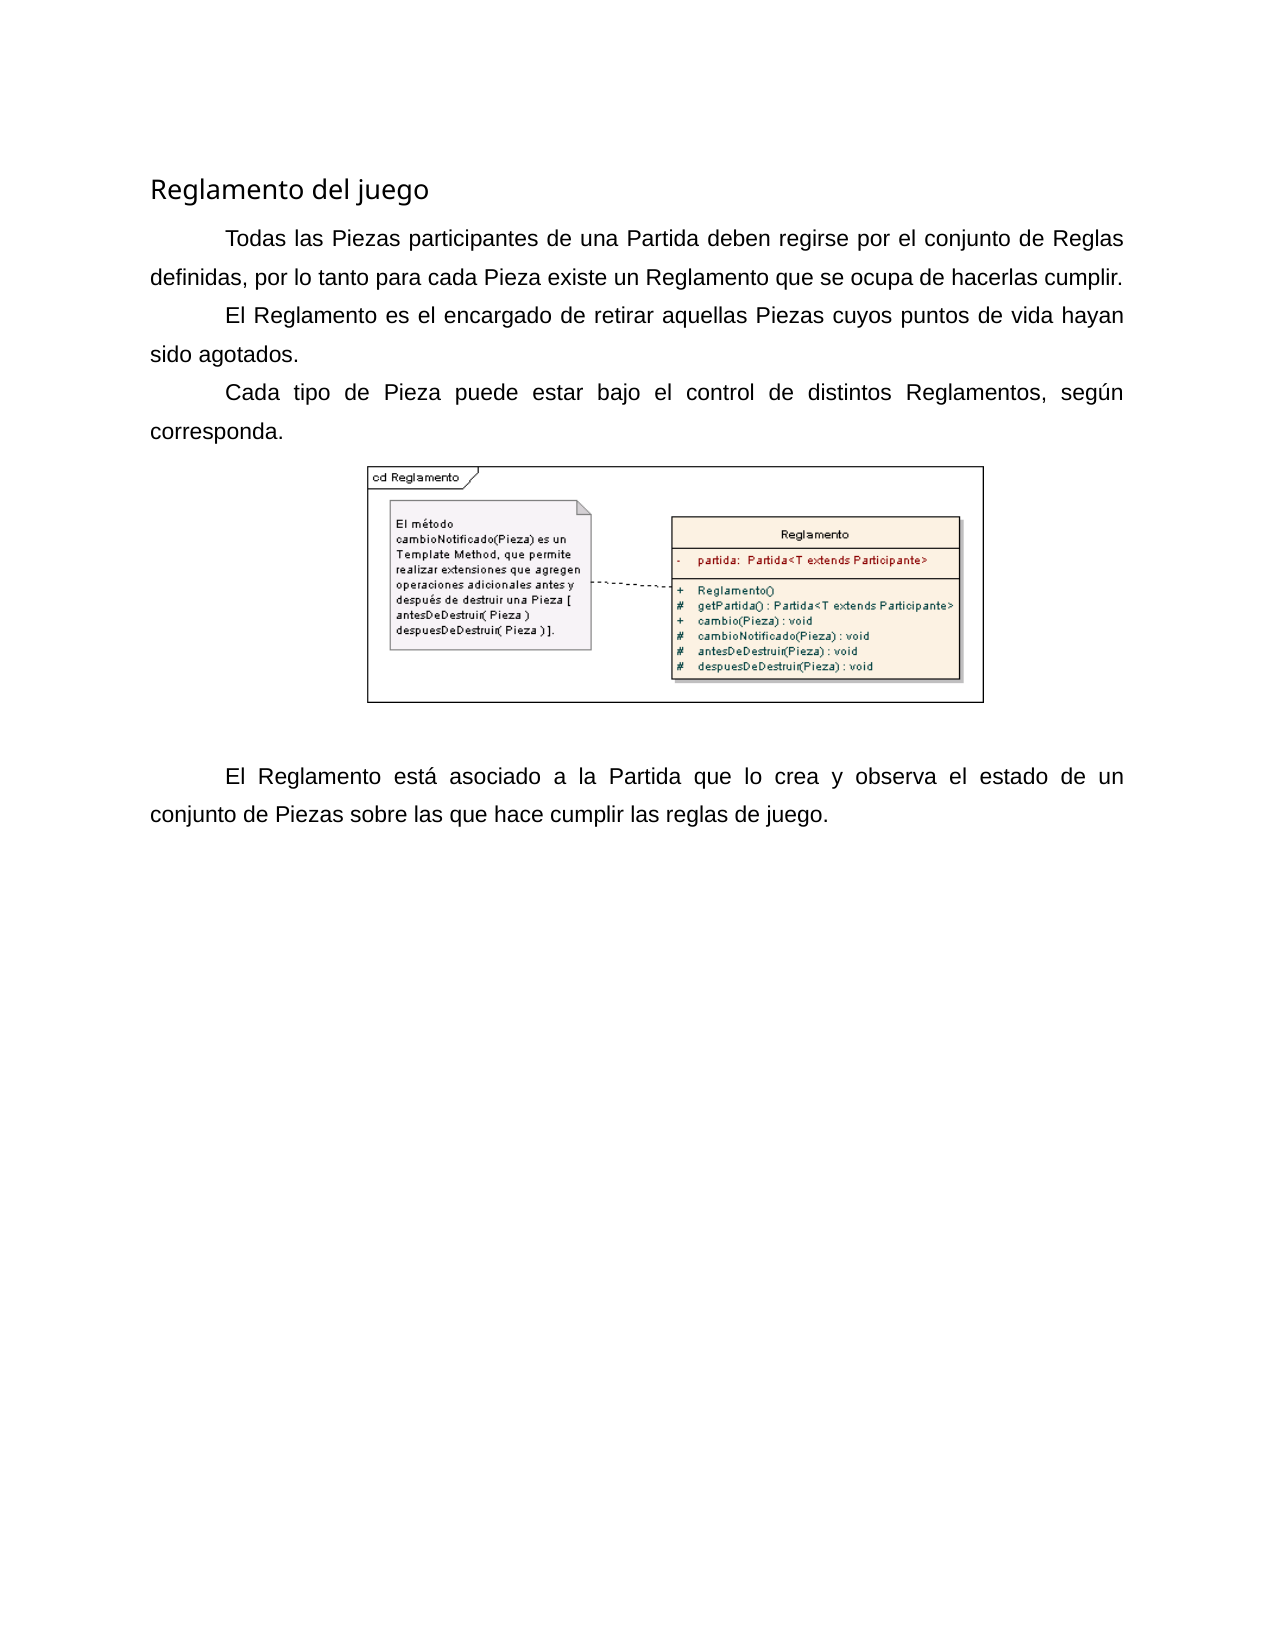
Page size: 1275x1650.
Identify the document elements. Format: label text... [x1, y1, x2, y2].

text Cada tipo de Pieza puede estar bajo el control de distintos Reglamentos, según corresponda. [150, 380, 1125, 444]
subtitle Reglamento del juego [150, 171, 1125, 208]
picture [366, 465, 984, 703]
text El Reglamento está asociado a la Partida que lo crea y observa el estado de un conjunto de Piezas sobre las que hace cumplir las reglas de juego. [150, 763, 1125, 827]
text El Reglamento es el encargado de retirar aquellas Piezas cuyos puntos de vida hayan sido agotados. [150, 303, 1125, 367]
text Todas las Piezas participantes de una Partida deben regirse por el conjunto de Reglas definidas, por lo tanto para cada Pieza existe un Reglamento que se ocupa de hacerlas cumplir. [150, 226, 1125, 290]
